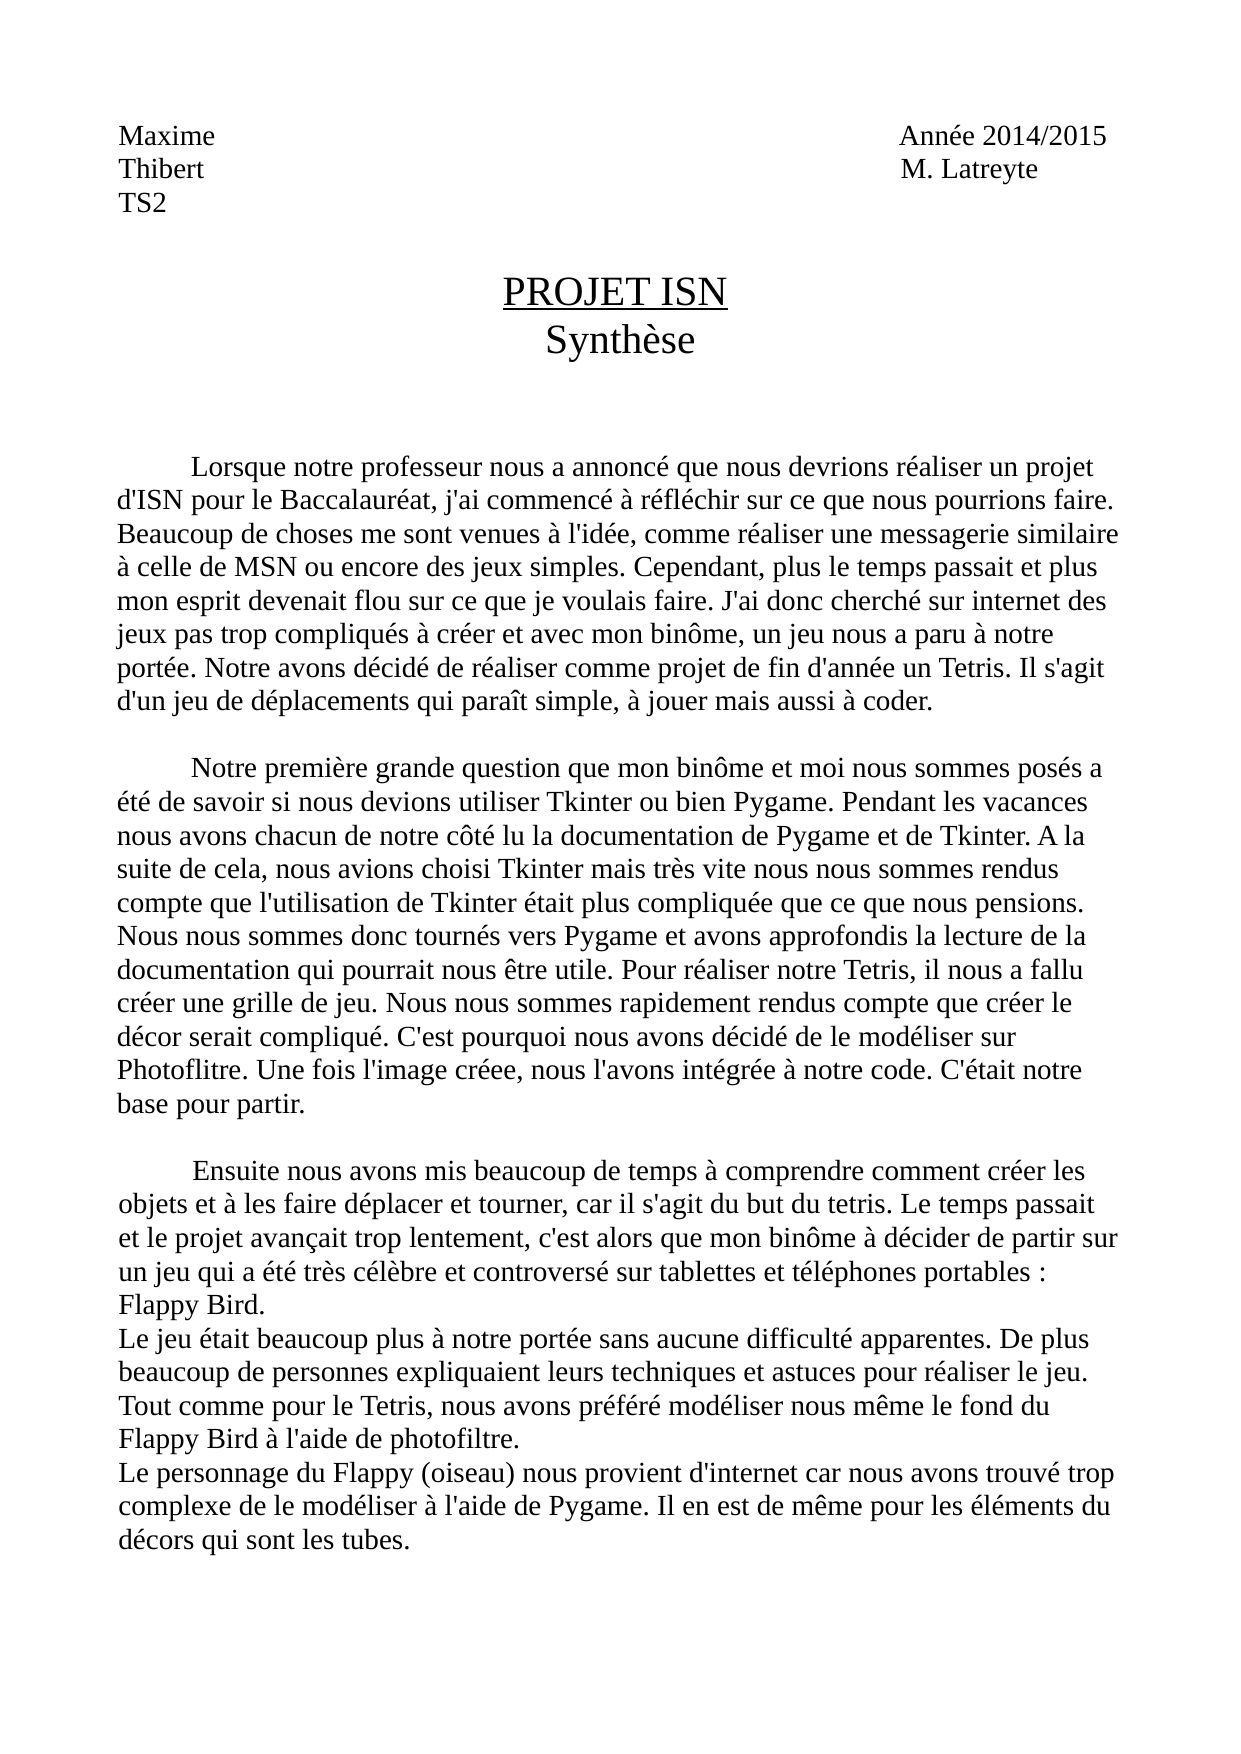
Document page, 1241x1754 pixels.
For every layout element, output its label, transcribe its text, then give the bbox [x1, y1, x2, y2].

text Thibert M. Latreyte [118, 152, 1122, 185]
text Le jeu était beaucoup plus à notre portée sans aucune difficulté apparentes. De plus beaucoup de personnes expliquaient leurs techniques et astuces pour réaliser le jeu. [118, 1321, 1122, 1388]
text Tout comme pour le Tetris, nous avons préféré modéliser nous même le fond du Flappy Bird à l'aide de photofiltre. [118, 1388, 1122, 1455]
text Lorsque notre professeur nous a annoncé que nous devrions réaliser un projet d'ISN pour le Baccalauréat, j'ai commencé à réfléchir sur ce que nous pourrions faire. Beaucoup de choses me sont venues à l'idée, comme réaliser une messagerie similaire à celle de MSN ou encore des jeux simples. Cependant, plus le temps passait et plus mon esprit devenait flou sur ce que je voulais faire. J'ai donc cherché sur internet des jeux pas trop compliqués à créer et avec mon binôme, un jeu nous a paru à notre portée. Notre avons décidé de réaliser comme projet de fin d'année un Tetris. Il s'agit d'un jeu de déplacements qui paraît simple, à jouer mais aussi à coder. [117, 449, 1122, 717]
text PROJET ISN [118, 267, 1122, 314]
text Maxime Année 2014/2015 [118, 118, 1122, 152]
text Le personnage du Flappy (oiseau) nous provient d'internet car nous avons trouvé trop complexe de le modéliser à l'aide de Pygame. Il en est de même pour les éléments du décors qui sont les tubes. [118, 1455, 1122, 1556]
text Synthèse [118, 314, 1122, 362]
text Ensuite nous avons mis beaucoup de temps à comprendre comment créer les objets et à les faire déplacer et tourner, car il s'agit du but du tetris. Le temps passait et le projet avançait trop lentement, c'est alors que mon binôme à décider de partir sur un jeu qui a été très célèbre et controversé sur tablettes et téléphones portables : Flappy Bird. [118, 1153, 1122, 1321]
text Notre première grande question que mon binôme et moi nous sommes posés a été de savoir si nous devions utiliser Tkinter ou bien Pygame. Pendant les vacances nous avons chacun de notre côté lu la documentation de Pygame et de Tkinter. A la suite de cela, nous avions choisi Tkinter mais très vite nous nous sommes rendus compte que l'utilisation de Tkinter était plus compliquée que ce que nous pensions. Nous nous sommes donc tournés vers Pygame et avons approfondis la lecture de la documentation qui pourrait nous être utile. Pour réaliser notre Tetris, il nous a fallu créer une grille de jeu. Nous nous sommes rapidement rendus compte que créer le décor serait compliqué. C'est pourquoi nous avons décidé de le modéliser sur Photoflitre. Une fois l'image créee, nous l'avons intégrée à notre code. C'était notre base pour partir. [117, 751, 1122, 1119]
text TS2 [118, 185, 1122, 219]
